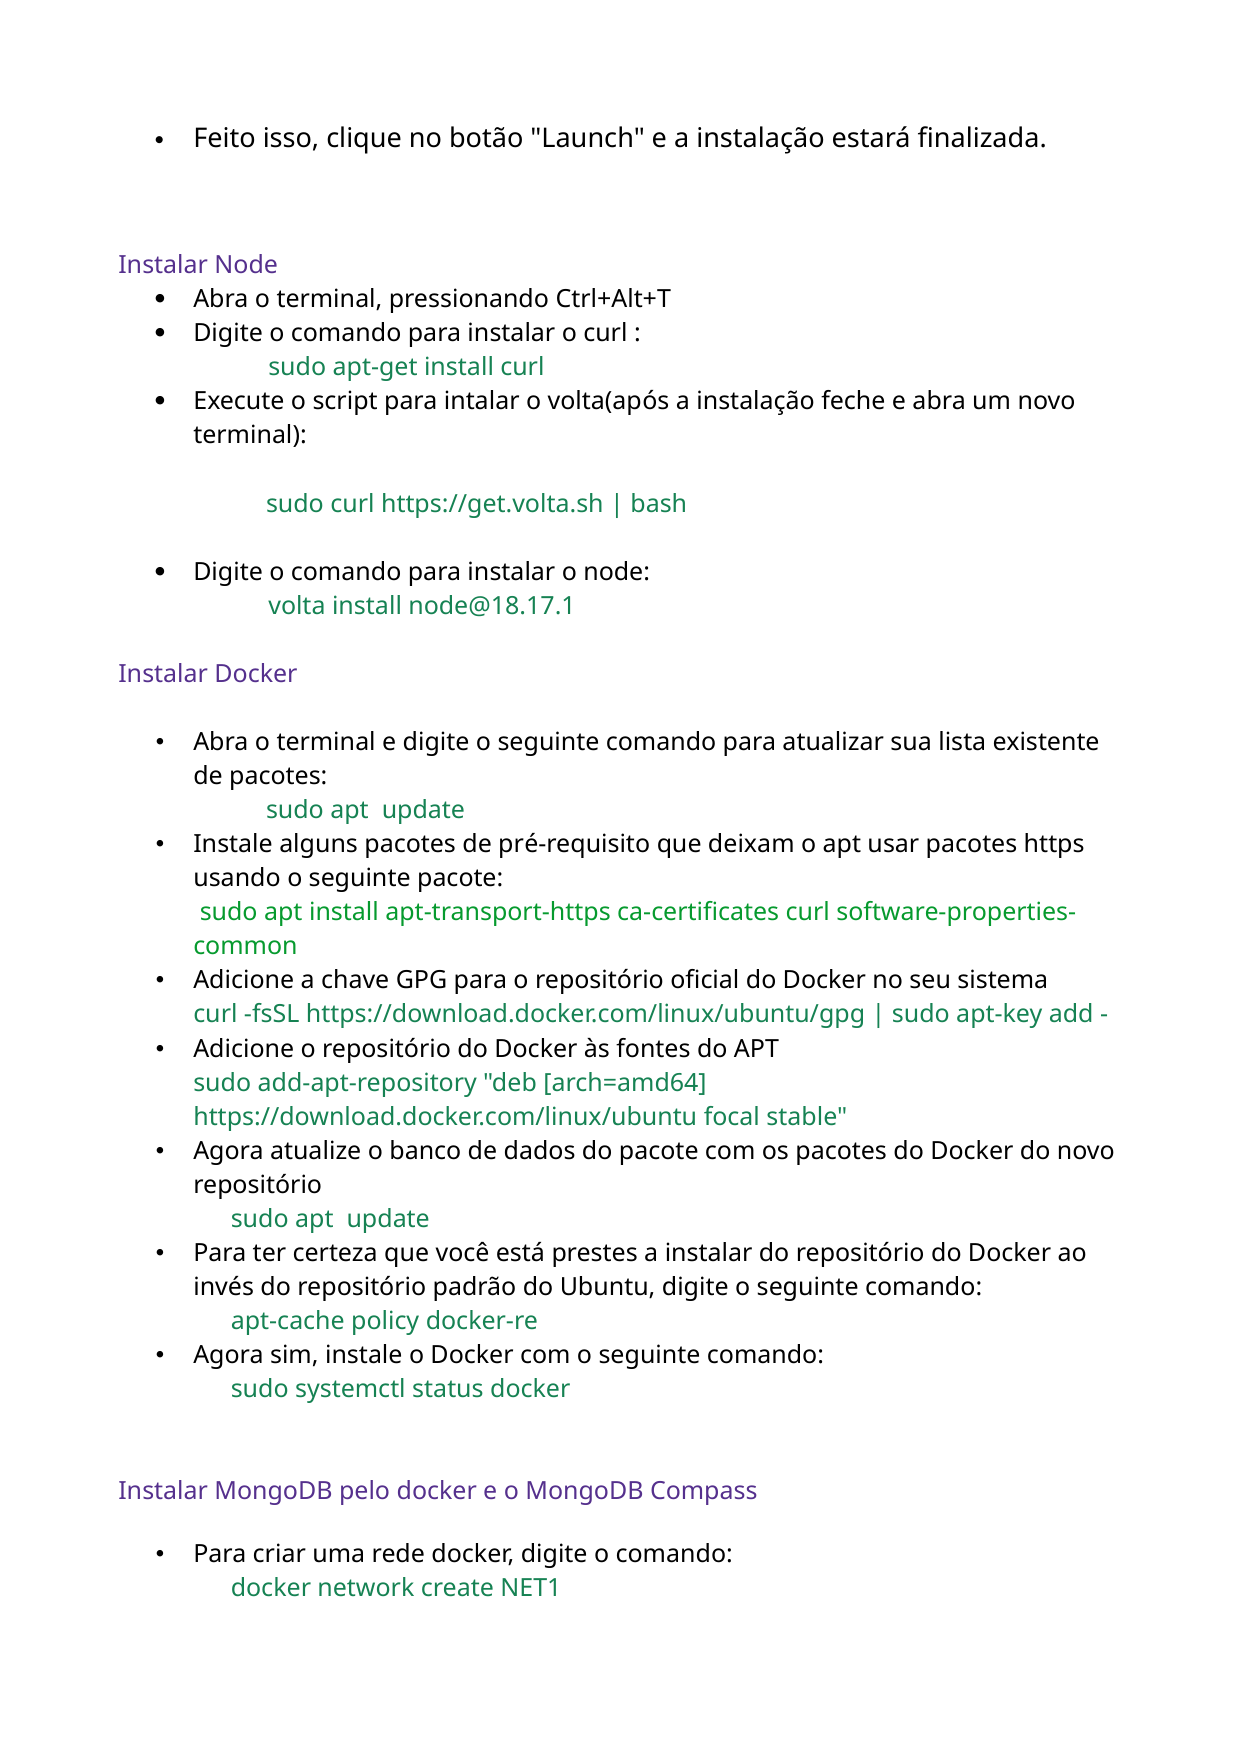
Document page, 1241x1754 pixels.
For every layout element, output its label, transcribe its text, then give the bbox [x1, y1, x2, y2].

text Instalar MongoDB pelo docker e o MongoDB Compass [118, 1473, 1122, 1507]
list Abra o terminal e digite o seguinte comando para atualizar sua lista existente de pacotes: sudo apt update [156, 724, 1122, 826]
list apt-cache policy docker-re [193, 1303, 1122, 1337]
list Digite o comando para instalar o node: [156, 553, 1122, 587]
list Adicione a chave GPG para o repositório oficial do Docker no seu sistema curl -fsSL https://download.docker.com/linux/ubuntu/gpg | sudo apt-key add - [156, 962, 1122, 1030]
list Adicione o repositório do Docker às fontes do APT [156, 1030, 1122, 1064]
list Digite o comando para instalar o curl : [156, 315, 1122, 349]
text Instalar Node [118, 247, 1122, 281]
text Instalar Docker [118, 656, 1122, 689]
list Para criar uma rede docker, digite o comando: [156, 1536, 1122, 1570]
list Agora atualize o banco de dados do pacote com os pacotes do Docker do novo repositório [156, 1132, 1122, 1201]
list Agora sim, instale o Docker com o seguinte comando: [156, 1337, 1122, 1371]
list Para ter certeza que você está prestes a instalar do repositório do Docker ao invés do repositório padrão do Ubuntu, digite o seguinte comando: [156, 1234, 1122, 1303]
list Execute o script para intalar o volta(após a instalação feche e abra um novo terminal): [156, 383, 1122, 451]
list Feito isso, clique no botão "Launch" e a instalação estará finalizada. [156, 118, 1122, 179]
list Abra o terminal, pressionando Ctrl+Alt+T [156, 281, 1122, 315]
list sudo add-apt-repository "deb [arch=amd64] https://download.docker.com/linux/ubuntu focal stable" [156, 1064, 1122, 1132]
list sudo systemctl status docker [193, 1371, 1122, 1405]
text volta install node@18.17.1 [268, 587, 1122, 621]
list Instale alguns pacotes de pré-requisito que deixam o apt usar pacotes https usando o seguinte pacote: sudo apt install apt-transport-https ca-certificates curl software-properties-common [156, 826, 1122, 962]
list sudo apt update [193, 1201, 1122, 1234]
list docker network create NET1 [193, 1570, 1122, 1604]
text sudo curl https://get.volta.sh | bash [118, 485, 1122, 519]
text sudo apt-get install curl [268, 349, 1122, 383]
